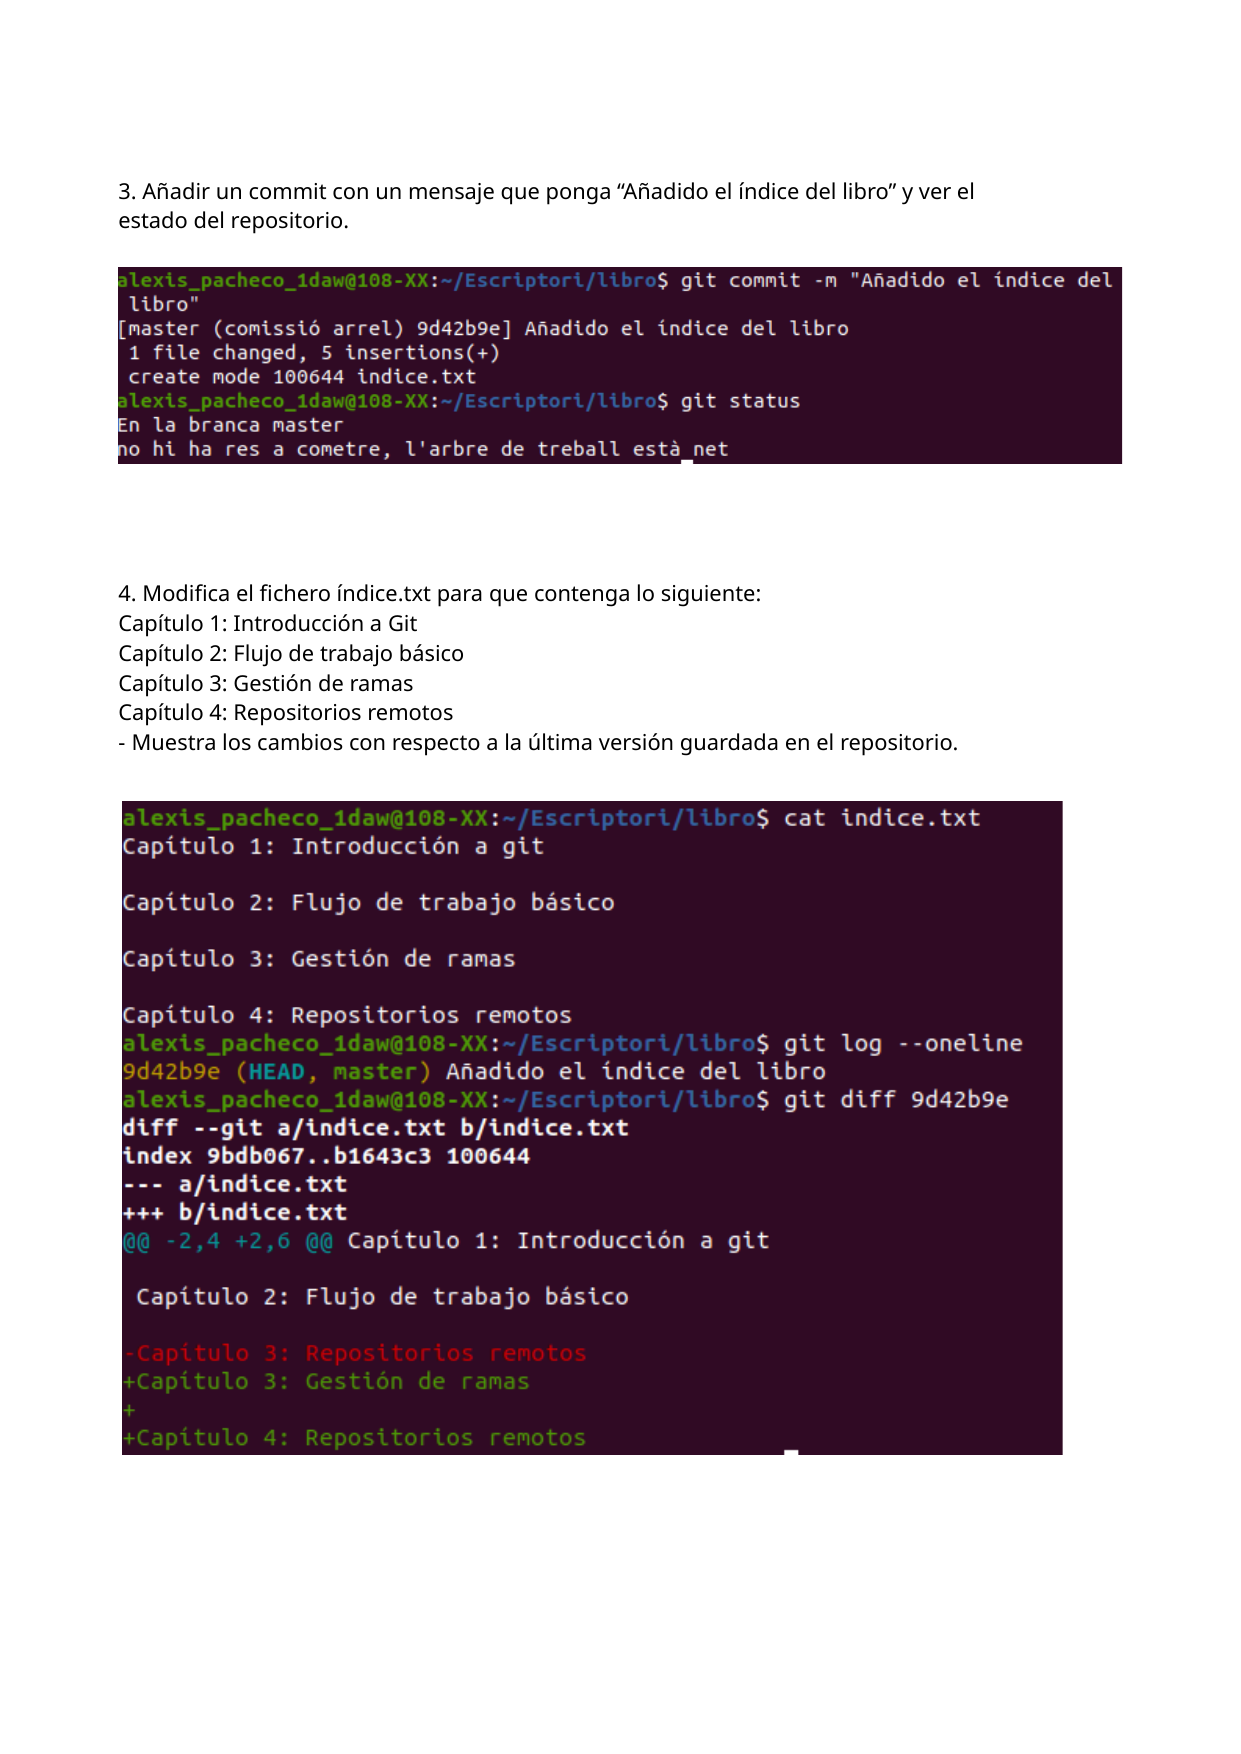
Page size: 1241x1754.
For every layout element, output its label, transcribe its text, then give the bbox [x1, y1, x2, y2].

text 4. Modifica el fichero índice.txt para que contenga lo siguiente: Capítulo 1: Introducción a Git Capítulo 2: Flujo de trabajo básico Capítulo 3: Gestión de ramas Capítulo 4: Repositorios remotos - Muestra los cambios con respecto a la última versión guardada en el repositorio. [118, 578, 1122, 786]
picture [122, 801, 1063, 1455]
picture [118, 267, 1123, 464]
text 3. Añadir un commit con un mensaje que ponga “Añadido el índice del libro” y ver el estado del repositorio. [118, 176, 1122, 235]
